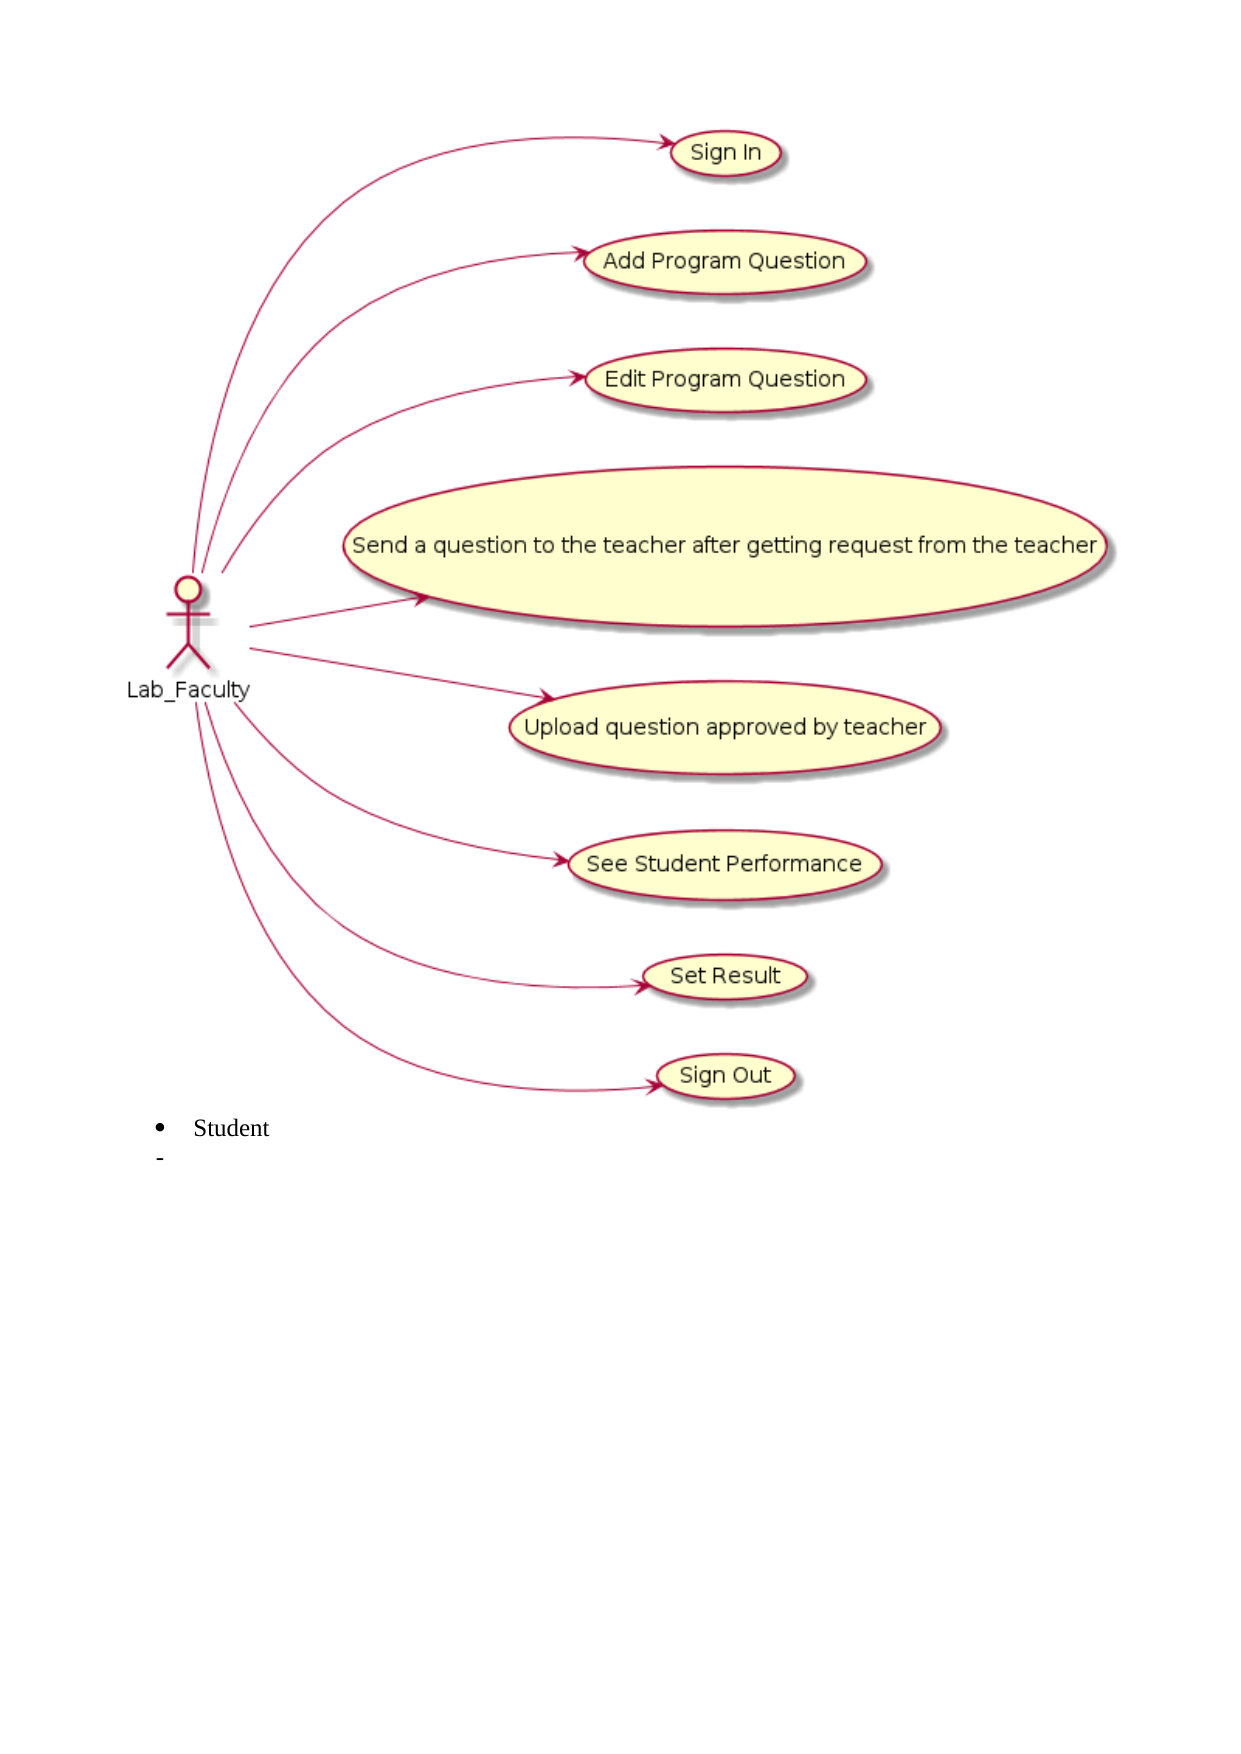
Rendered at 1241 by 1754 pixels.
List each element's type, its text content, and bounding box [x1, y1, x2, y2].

list Student [156, 1114, 1122, 1142]
